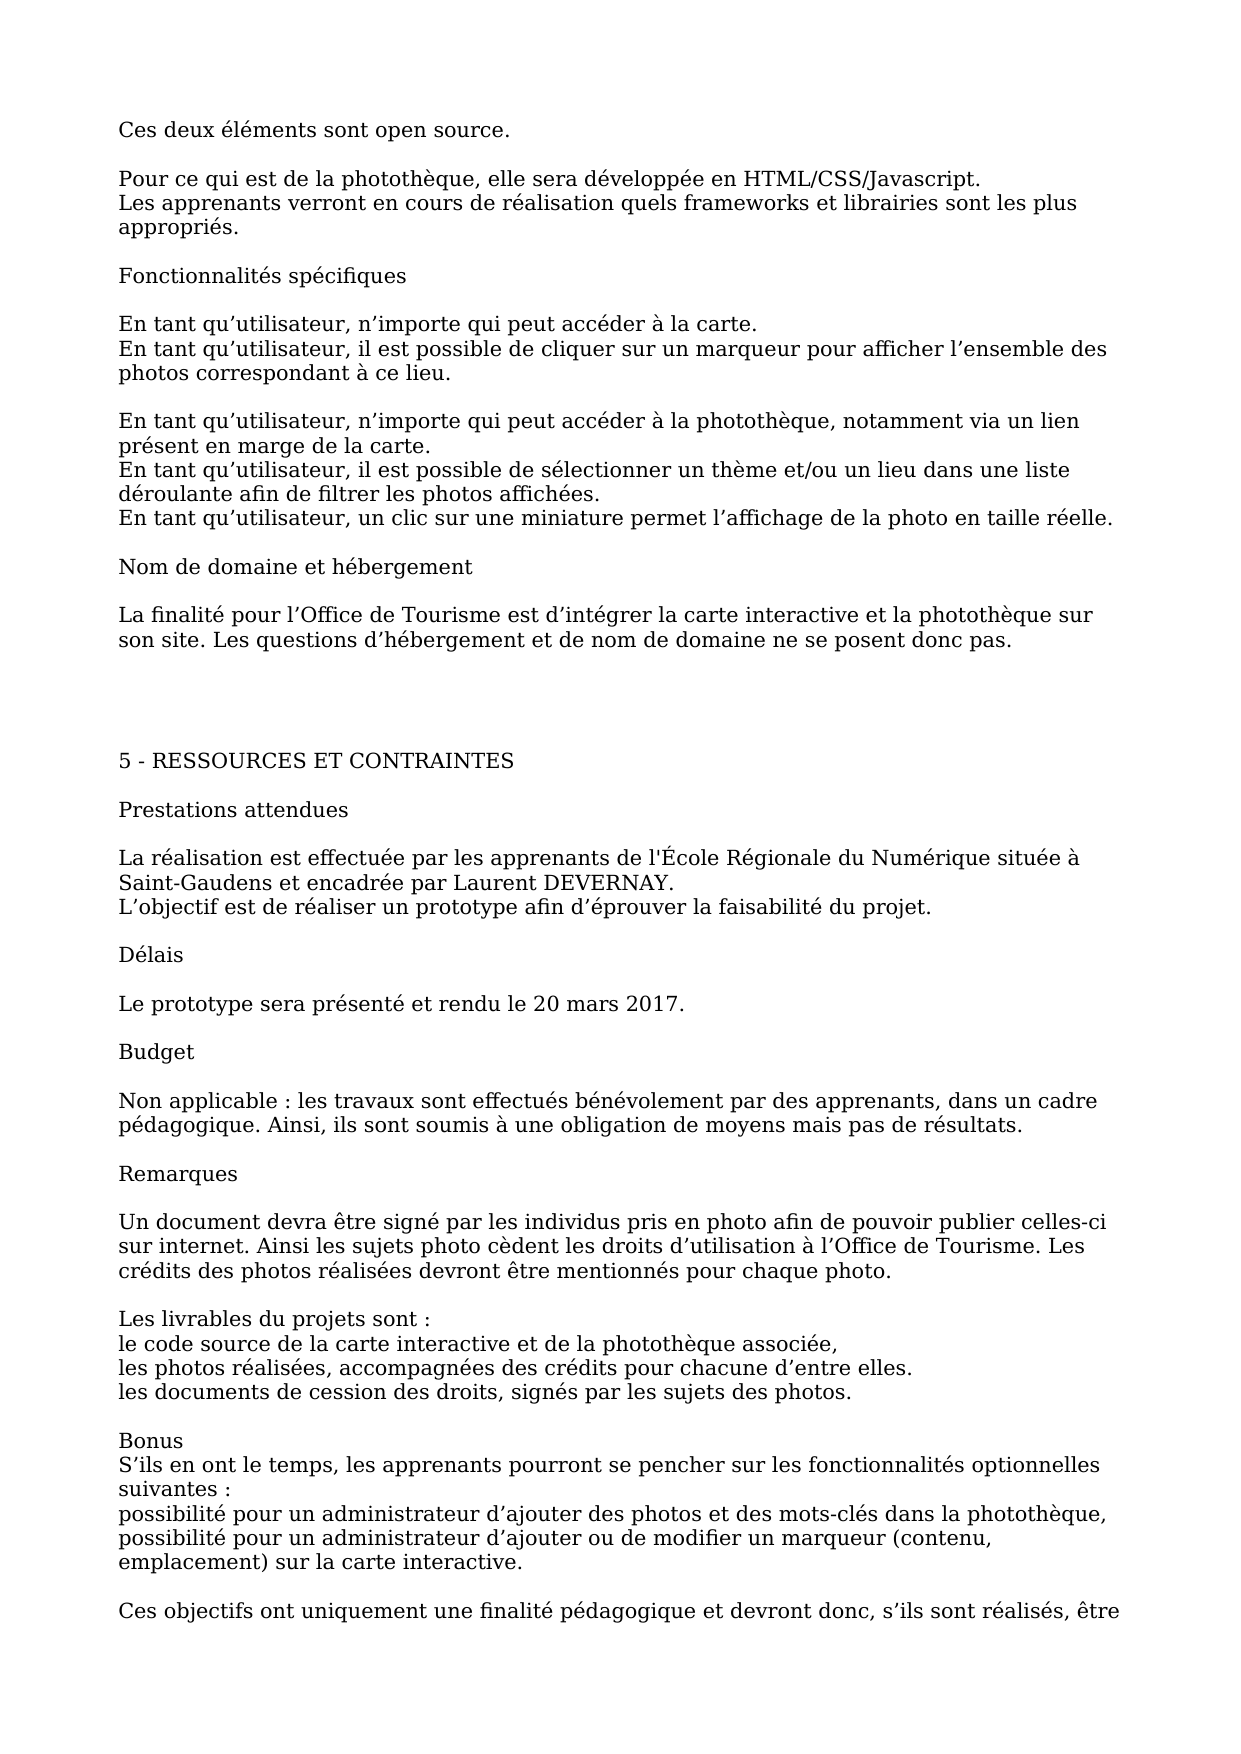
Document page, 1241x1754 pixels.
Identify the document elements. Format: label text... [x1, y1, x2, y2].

text Les livrables du projets sont : [118, 1307, 1122, 1332]
text 5 - RESSOURCES ET CONTRAINTES [118, 749, 1122, 773]
text Budget [118, 1040, 1122, 1065]
text Nom de domaine et hébergement [118, 555, 1122, 579]
text La réalisation est effectuée par les apprenants de l'École Régionale du Numérique située à Saint-Gaudens et encadrée par Laurent DEVERNAY. [118, 846, 1122, 895]
text Délais [118, 943, 1122, 968]
text L’objectif est de réaliser un prototype afin d’éprouver la faisabilité du projet. [118, 895, 1122, 919]
text En tant qu’utilisateur, n’importe qui peut accéder à la photothèque, notamment via un lien présent en marge de la carte. [118, 409, 1122, 458]
text Un document devra être signé par les individus pris en photo afin de pouvoir publier celles-ci sur internet. Ainsi les sujets photo cèdent les droits d’utilisation à l’Office de Tourisme. Les crédits des photos réalisées devront être mentionnés pour chaque photo. [118, 1210, 1122, 1283]
text En tant qu’utilisateur, il est possible de sélectionner un thème et/ou un lieu dans une liste déroulante afin de filtrer les photos affichées. [118, 458, 1122, 506]
text possibilité pour un administrateur d’ajouter ou de modifier un marqueur (contenu, emplacement) sur la carte interactive. [118, 1526, 1122, 1574]
text le code source de la carte interactive et de la photothèque associée, [118, 1332, 1122, 1356]
text les photos réalisées, accompagnées des crédits pour chacune d’entre elles. [118, 1356, 1122, 1380]
text Bonus [118, 1429, 1122, 1453]
text les documents de cession des droits, signés par les sujets des photos. [118, 1380, 1122, 1404]
text Prestations attendues [118, 798, 1122, 822]
text En tant qu’utilisateur, un clic sur une miniature permet l’affichage de la photo en taille réelle. [118, 506, 1122, 531]
text possibilité pour un administrateur d’ajouter des photos et des mots-clés dans la photothèque, [118, 1502, 1122, 1526]
text En tant qu’utilisateur, n’importe qui peut accéder à la carte. [118, 312, 1122, 337]
text Le prototype sera présenté et rendu le 20 mars 2017. [118, 992, 1122, 1016]
text La finalité pour l’Office de Tourisme est d’intégrer la carte interactive et la photothèque sur son site. Les questions d’hébergement et de nom de domaine ne se posent donc pas. [118, 603, 1122, 652]
text Pour ce qui est de la photothèque, elle sera développée en HTML/CSS/Javascript. [118, 167, 1122, 191]
text Remarques [118, 1162, 1122, 1186]
text S’ils en ont le temps, les apprenants pourront se pencher sur les fonctionnalités optionnelles suivantes : [118, 1453, 1122, 1502]
text Ces objectifs ont uniquement une finalité pédagogique et devront donc, s’ils sont réalisés, être [118, 1599, 1122, 1623]
text En tant qu’utilisateur, il est possible de cliquer sur un marqueur pour afficher l’ensemble des photos correspondant à ce lieu. [118, 337, 1122, 385]
text Non applicable : les travaux sont effectués bénévolement par des apprenants, dans un cadre pédagogique. Ainsi, ils sont soumis à une obligation de moyens mais pas de résultats. [118, 1089, 1122, 1137]
text Fonctionnalités spécifiques [118, 264, 1122, 288]
text Les apprenants verront en cours de réalisation quels frameworks et librairies sont les plus appropriés. [118, 191, 1122, 239]
text Ces deux éléments sont open source. [118, 118, 1122, 142]
